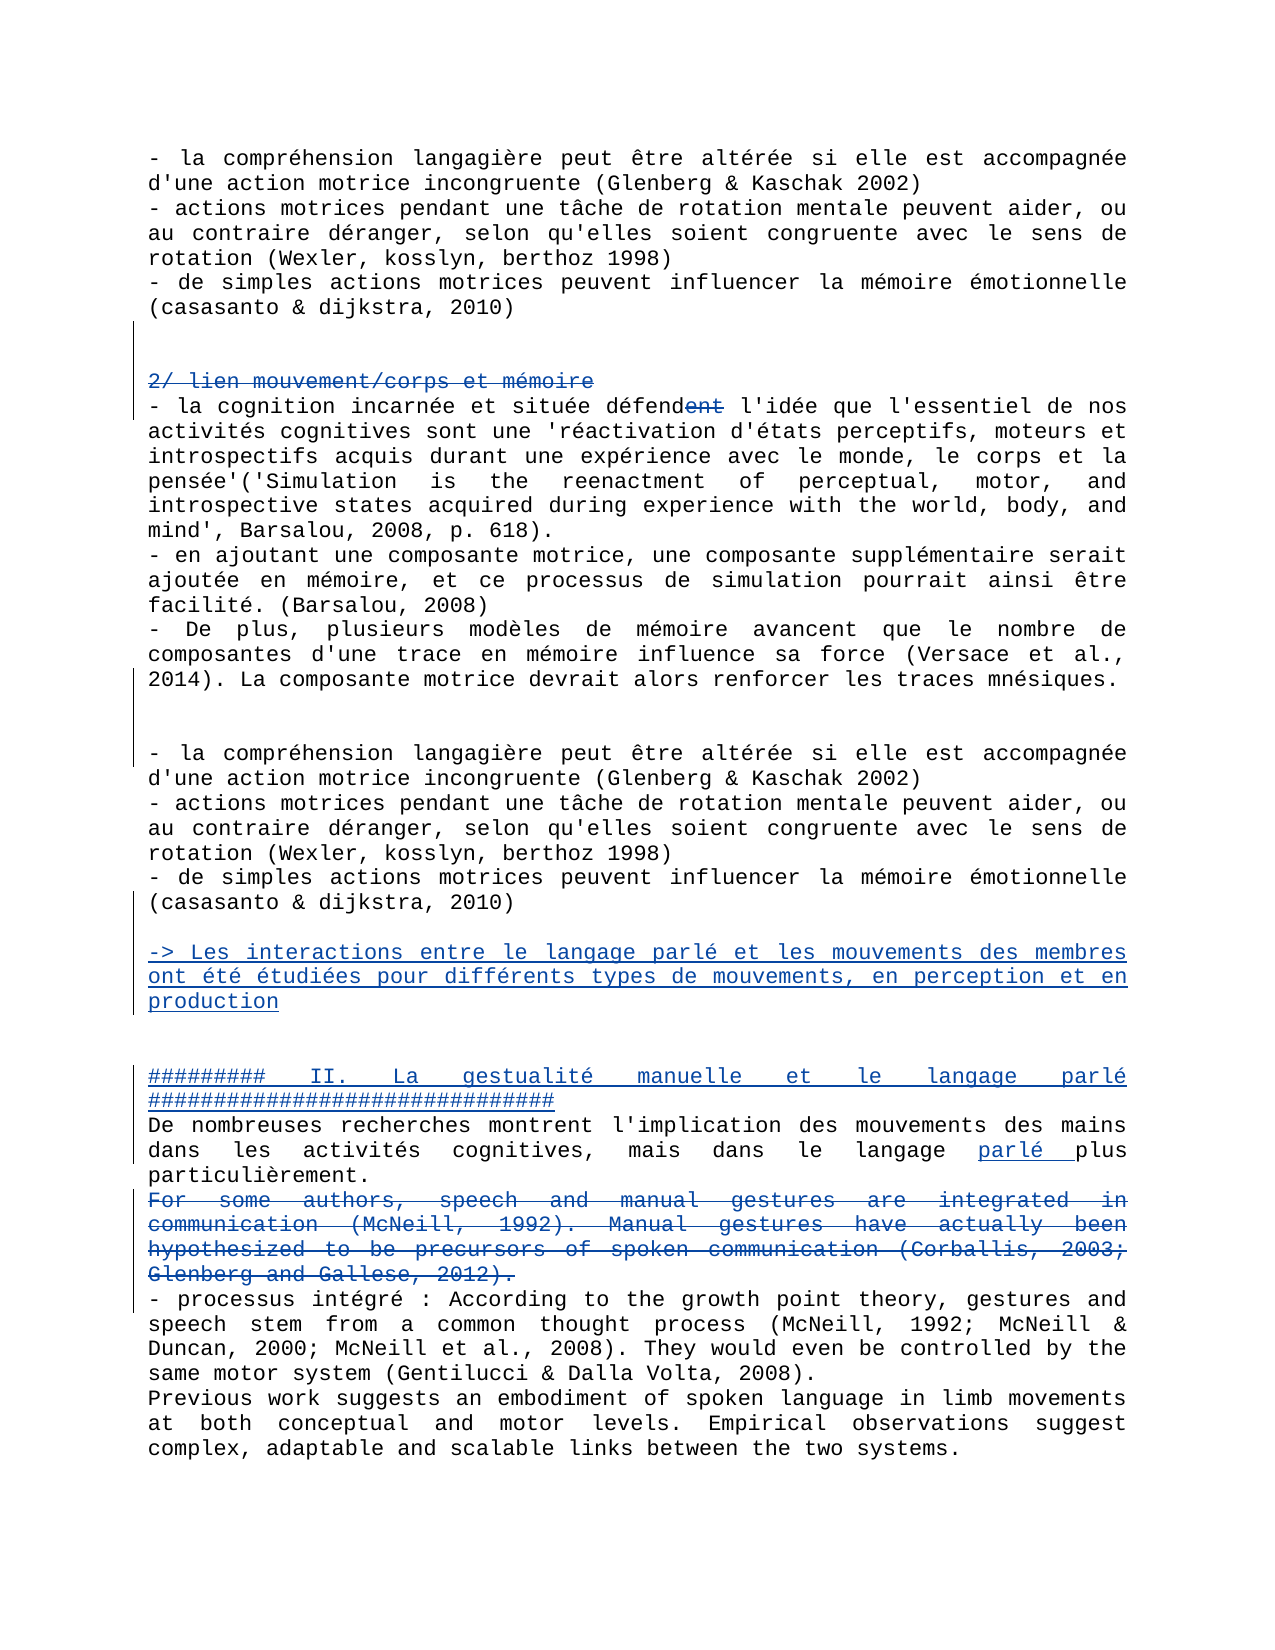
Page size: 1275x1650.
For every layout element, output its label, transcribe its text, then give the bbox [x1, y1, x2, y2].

text - de simples actions motrices peuvent influencer la mémoire émotionnelle (casasanto & dijkstra, 2010) [148, 272, 1127, 321]
text - processus intégré : According to the growth point theory, gestures and speech stem from a common thought process (McNeill, 1992; McNeill & Duncan, 2000; McNeill et al., 2008). They would even be controlled by the same motor system (Gentilucci & Dalla Volta, 2008). [148, 1227, 1127, 1250]
text - en ajoutant une composante motrice, une composante supplémentaire serait ajoutée en mémoire, et ce processus de simulation pourrait ainsi être facilité. (Barsalou, 2008) [148, 544, 1127, 619]
text ######### II. La gestualité manuelle et le langage parlé [148, 1065, 1127, 1085]
text -> Les interactions entre le langage parlé et les mouvements des membres [148, 941, 1127, 961]
text - processus intégré : According to the growth point theory, gestures and speech stem from a common thought process (McNeill, 1992; McNeill & Duncan, 2000; McNeill et al., 2008). They would even be controlled by the same motor system (Gentilucci & Dalla Volta, 2008). [148, 1189, 1127, 1201]
text - actions motrices pendant une tâche de rotation mentale peuvent aider, ou au contraire déranger, selon qu'elles soient congruente avec le sens de rotation (Wexler, kosslyn, berthoz 1998) [148, 792, 1127, 867]
text - processus intégré : According to the growth point theory, gestures and speech stem from a common thought process (McNeill, 1992; McNeill & Duncan, 2000; McNeill et al., 2008). They would even be controlled by the same motor system (Gentilucci & Dalla Volta, 2008). [148, 1202, 1127, 1226]
text ############################### [148, 1087, 1127, 1114]
text Previous work suggests an embodiment of spoken language in limb movements at both conceptual and motor levels. Empirical observations suggest complex, adaptable and scalable links between the two systems. [148, 1387, 1127, 1462]
text De nombreuses recherches montrent l'implication des mouvements des mains dans les activités cognitives, mais dans le langage parlé plus particulièrement. [148, 1114, 1127, 1189]
text - la compréhension langagière peut être altérée si elle est accompagnée d'une action motrice incongruente (Glenberg & Kaschak 2002) [148, 148, 1127, 197]
text - la cognition incarnée et située défend l'idée que l'essentiel de nos activités cognitives sont une 'réactivation d'états perceptifs, moteurs et introspectifs acquis durant une expérience avec le monde, le corps et la pensée'('Simulation is the reenactment of perceptual, motor, and introspective states acquired during experience with the world, body, and mind', Barsalou, 2008, p. 618). [148, 371, 1127, 544]
text - de simples actions motrices peuvent influencer la mémoire émotionnelle (casasanto & dijkstra, 2010) [148, 867, 1127, 916]
text production [148, 988, 1127, 1015]
text - la compréhension langagière peut être altérée si elle est accompagnée d'une action motrice incongruente (Glenberg & Kaschak 2002) [148, 743, 1127, 792]
text ont été étudiées pour différents types de mouvements, en perception et en [148, 963, 1127, 986]
text - processus intégré : According to the growth point theory, gestures and speech stem from a common thought process (McNeill, 1992; McNeill & Duncan, 2000; McNeill et al., 2008). They would even be controlled by the same motor system (Gentilucci & Dalla Volta, 2008). [148, 1252, 1127, 1387]
text - De plus, plusieurs modèles de mémoire avancent que le nombre de composantes d'une trace en mémoire influence sa force (Versace et al., 2014). La composante motrice devrait alors renforcer les traces mnésiques. [148, 619, 1127, 693]
text - actions motrices pendant une tâche de rotation mentale peuvent aider, ou au contraire déranger, selon qu'elles soient congruente avec le sens de rotation (Wexler, kosslyn, berthoz 1998) [148, 197, 1127, 272]
